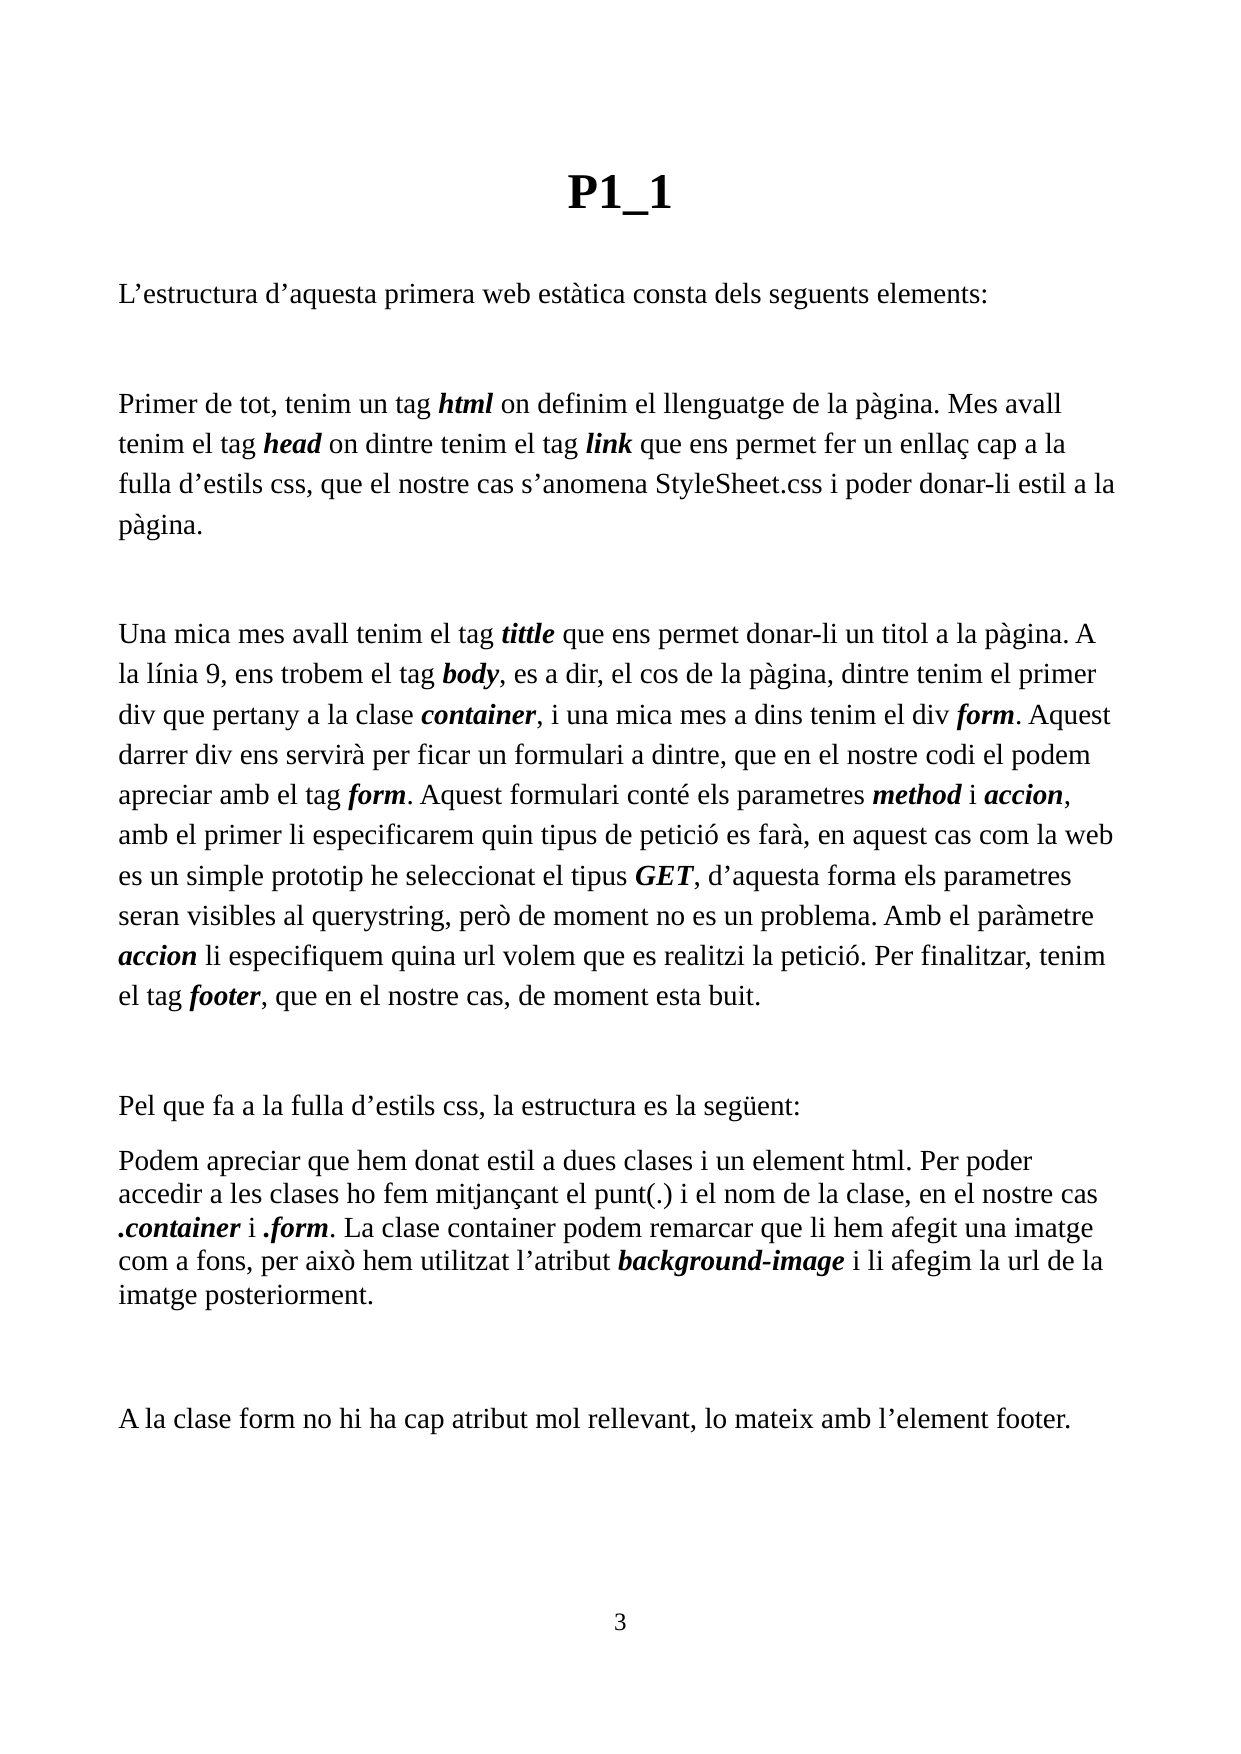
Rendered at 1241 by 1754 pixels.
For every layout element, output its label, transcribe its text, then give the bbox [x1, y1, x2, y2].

text A la clase form no hi ha cap atribut mol rellevant, lo mateix amb l’element footer. [118, 1401, 1122, 1435]
text Podem apreciar que hem donat estil a dues clases i un element html. Per poder accedir a les clases ho fem mitjançant el punt(.) i el nom de la clase, en el nostre cas .container i .form. La clase container podem remarcar que li hem afegit una imatge com a fons, per això hem utilitzat l’atribut background-image i li afegim la url de la imatge posteriorment. [118, 1143, 1122, 1310]
text P1_1 [118, 162, 1122, 219]
text Pel que fa a la fulla d’estils css, la estructura es la següent: [118, 1088, 1122, 1121]
text Primer de tot, tenim un tag html on definim el llenguatge de la pàgina. Mes avall tenim el tag head on dintre tenim el tag link que ens permet fer un enllaç cap a la fulla d’estils css, que el nostre cas s’anomena StyleSheet.css i poder donar-li estil a la pàgina. [118, 386, 1122, 540]
text L’estructura d’aquesta primera web estàtica consta dels seguents elements: [118, 277, 1122, 310]
text Una mica mes avall tenim el tag tittle que ens permet donar-li un titol a la pàgina. A la línia 9, ens trobem el tag body, es a dir, el cos de la pàgina, dintre tenim el primer div que pertany a la clase container, i una mica mes a dins tenim el div form. Aquest darrer div ens servirà per ficar un formulari a dintre, que en el nostre codi el podem apreciar amb el tag form. Aquest formulari conté els parametres method i accion, amb el primer li especificarem quin tipus de petició es farà, en aquest cas com la web es un simple prototip he seleccionat el tipus GET, d’aquesta forma els parametres seran visibles al querystring, però de moment no es un problema. Amb el paràmetre accion li especifiquem quina url volem que es realitzi la petició. Per finalitzar, tenim el tag footer, que en el nostre cas, de moment esta buit. [118, 616, 1122, 1012]
